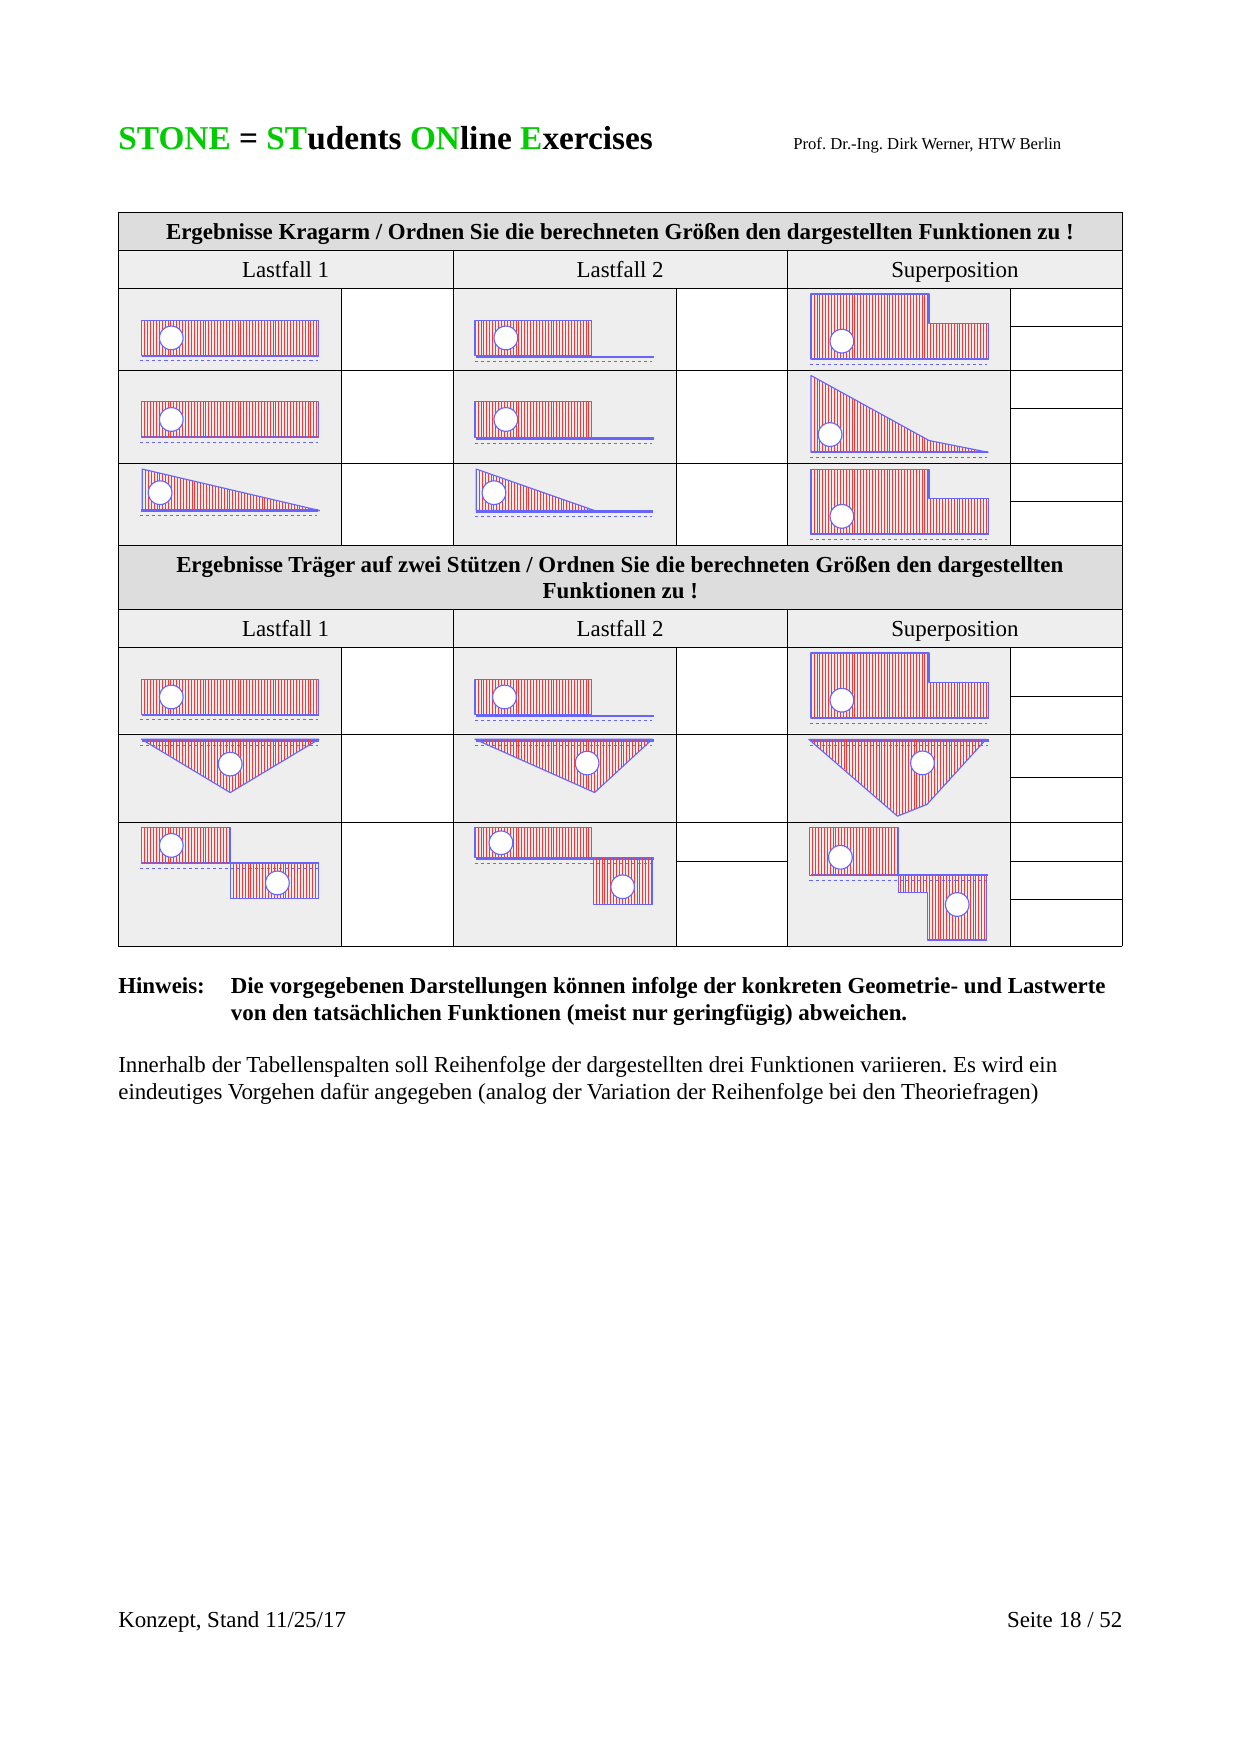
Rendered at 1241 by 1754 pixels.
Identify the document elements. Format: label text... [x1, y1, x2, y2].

text von den tatsächlichen Funktionen (meist nur geringfügig) abweichen. [118, 999, 1122, 1025]
table_cell Superposition [788, 251, 1122, 288]
table_cell Lastfall 2 [454, 251, 787, 288]
table_cell Superposition [788, 610, 1122, 647]
table_cell [788, 648, 1010, 733]
table_cell [342, 735, 453, 822]
table_cell [119, 735, 341, 822]
table_cell [1011, 862, 1122, 899]
table_cell [342, 464, 453, 545]
table_cell [788, 464, 1010, 545]
text Innerhalb der Tabellenspalten soll Reihenfolge der dargestellten drei Funktionen variieren. Es wird ein eindeutiges Vorgehen dafür angegeben (analog der Variation der Reihenfolge bei den Theoriefragen) [118, 1051, 1122, 1104]
table_cell [788, 735, 1010, 822]
table_cell [342, 289, 453, 370]
table_cell [1011, 735, 1122, 777]
table_cell [1011, 697, 1122, 733]
table_cell [454, 464, 676, 545]
table_cell Lastfall 2 [454, 610, 787, 647]
table_cell [119, 823, 341, 946]
table_cell [677, 648, 787, 733]
table_cell [788, 289, 1010, 370]
table_cell [454, 648, 676, 733]
table_cell [119, 464, 341, 545]
table_cell [677, 371, 787, 463]
table_cell [1011, 289, 1122, 326]
table_cell [1011, 464, 1122, 501]
table_cell [677, 823, 787, 861]
table_cell [119, 289, 341, 370]
table_cell [677, 862, 787, 946]
table_cell [119, 648, 341, 733]
table_cell [1011, 648, 1122, 696]
table_cell [342, 371, 453, 463]
table_cell [342, 823, 453, 946]
table_cell Lastfall 1 [119, 610, 453, 647]
table_cell [788, 823, 1010, 946]
table_cell [1011, 409, 1122, 463]
table_cell [677, 464, 787, 545]
table_cell [1011, 371, 1122, 408]
table_cell [1011, 900, 1122, 946]
table_cell [1011, 778, 1122, 822]
table_cell [677, 735, 787, 822]
table_cell [454, 289, 676, 370]
table_cell [454, 735, 676, 822]
table_cell [454, 371, 676, 463]
table_header Ergebnisse Träger auf zwei Stützen / Ordnen Sie die berechneten Größen den dargestellten Funktionen zu ! [119, 546, 1122, 609]
table_cell [119, 371, 341, 463]
table_cell [677, 289, 787, 370]
table_cell [342, 648, 453, 733]
table_cell [1011, 327, 1122, 370]
table_cell Lastfall 1 [119, 251, 453, 288]
table_header Ergebnisse Kragarm / Ordnen Sie die berechneten Größen den dargestellten Funktionen zu ! [119, 213, 1122, 250]
table_cell [788, 371, 1010, 463]
table_cell [454, 823, 676, 946]
table_cell [1011, 502, 1122, 545]
text Hinweis: Die vorgegebenen Darstellungen können infolge der konkreten Geometrie- und Lastwerte [118, 972, 1122, 999]
table_cell [1011, 823, 1122, 861]
